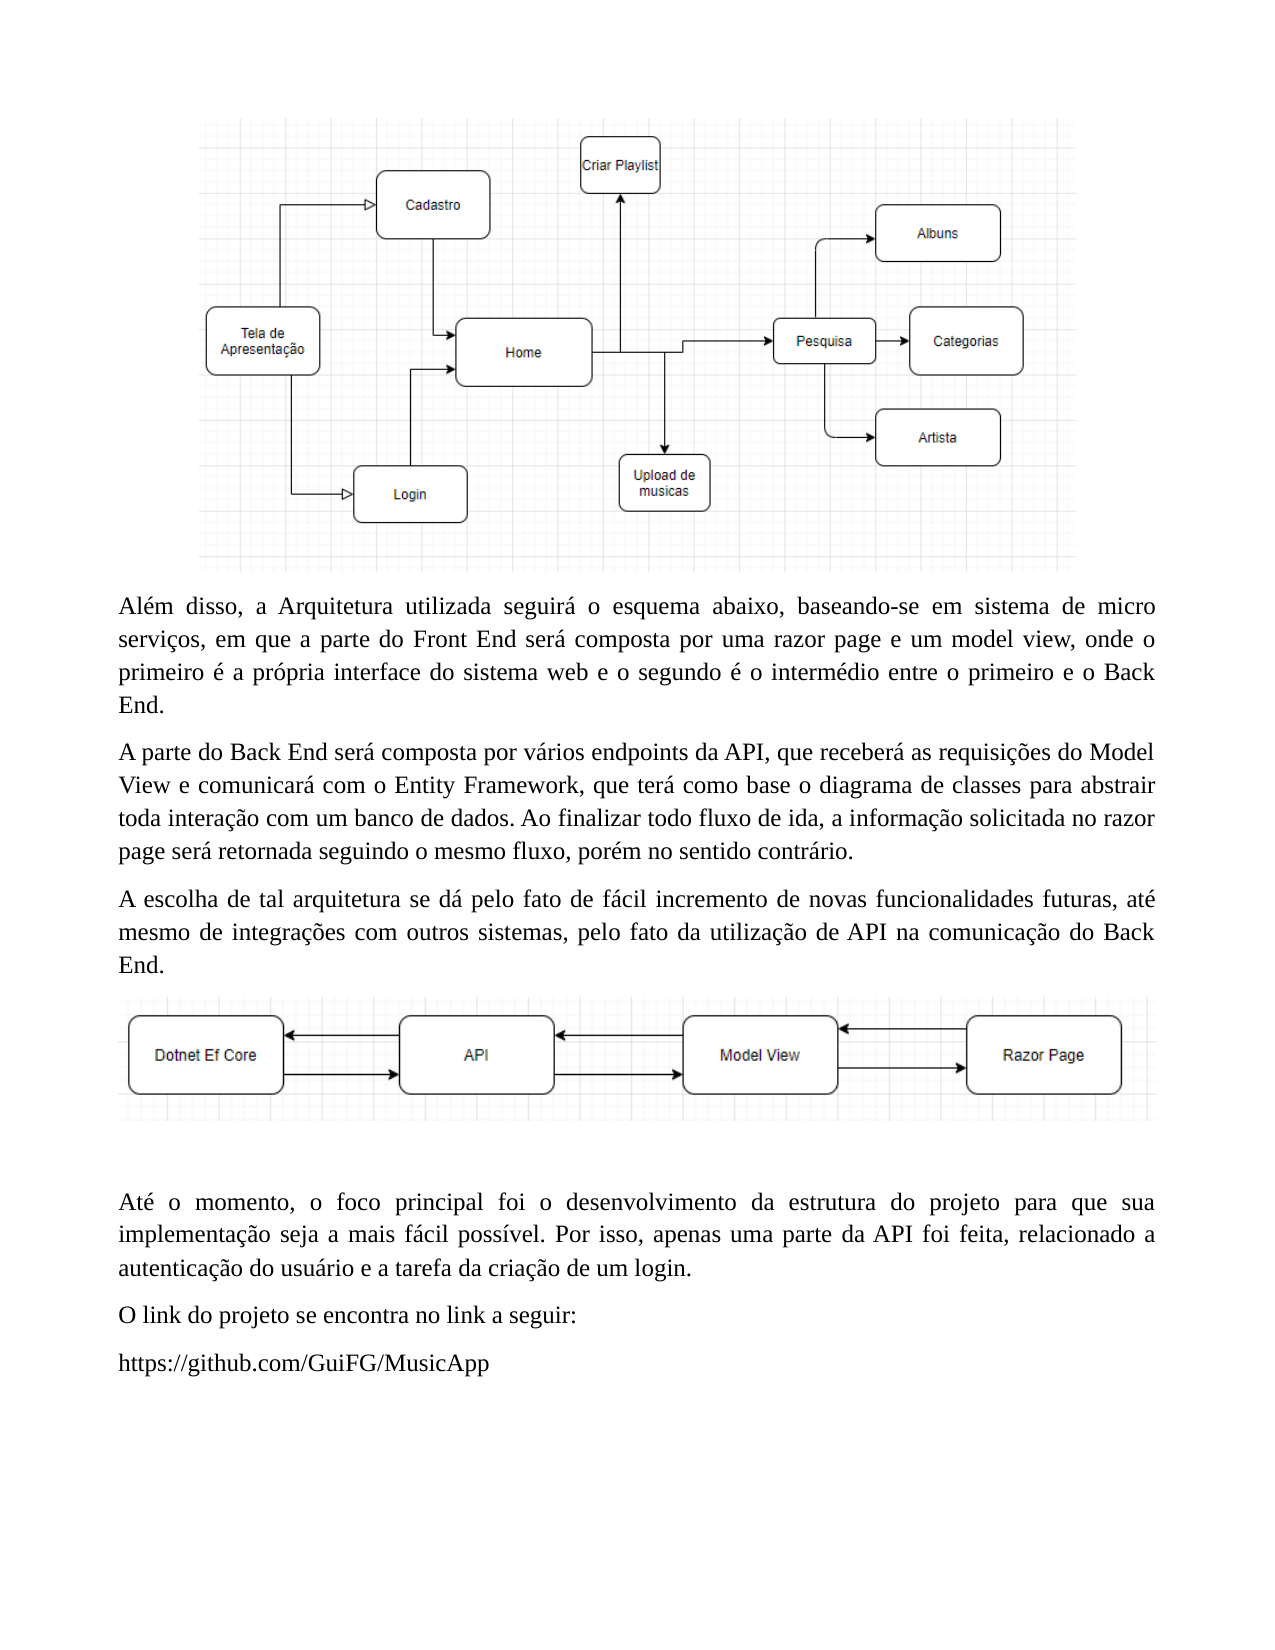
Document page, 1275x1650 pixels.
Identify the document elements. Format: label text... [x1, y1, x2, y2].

text https://github.com/GuiFG/MusicApp [118, 1348, 1157, 1377]
text Além disso, a Arquitetura utilizada seguirá o esquema abaixo, baseando-se em sistema de micro serviços, em que a parte do Front End será composta por uma razor page e um model view, onde o primeiro é a própria interface do sistema web e o segundo é o intermédio entre o primeiro e o Back End. [118, 591, 1157, 718]
text O link do projeto se encontra no link a seguir: [118, 1300, 1157, 1329]
text Até o momento, o foco principal foi o desenvolvimento da estrutura do projeto para que sua implementação seja a mais fácil possível. Por isso, apenas uma parte da API foi feita, relacionado a autenticação do usuário e a tarefa da criação de um login. [118, 1187, 1157, 1281]
text A parte do Back End será composta por vários endpoints da API, que receberá as requisições do Model View e comunicará com o Entity Framework, que terá como base o diagrama de classes para abstrair toda interação com um banco de dados. Ao finalizar todo fluxo de ida, a informação solicitada no razor page será retornada seguindo o mesmo fluxo, porém no sentido contrário. [118, 737, 1157, 865]
text A escolha de tal arquitetura se dá pelo fato de fácil incremento de novas funcionalidades futuras, até mesmo de integrações com outros sistemas, pelo fato da utilização de API na comunicação do Back End. [118, 884, 1157, 979]
